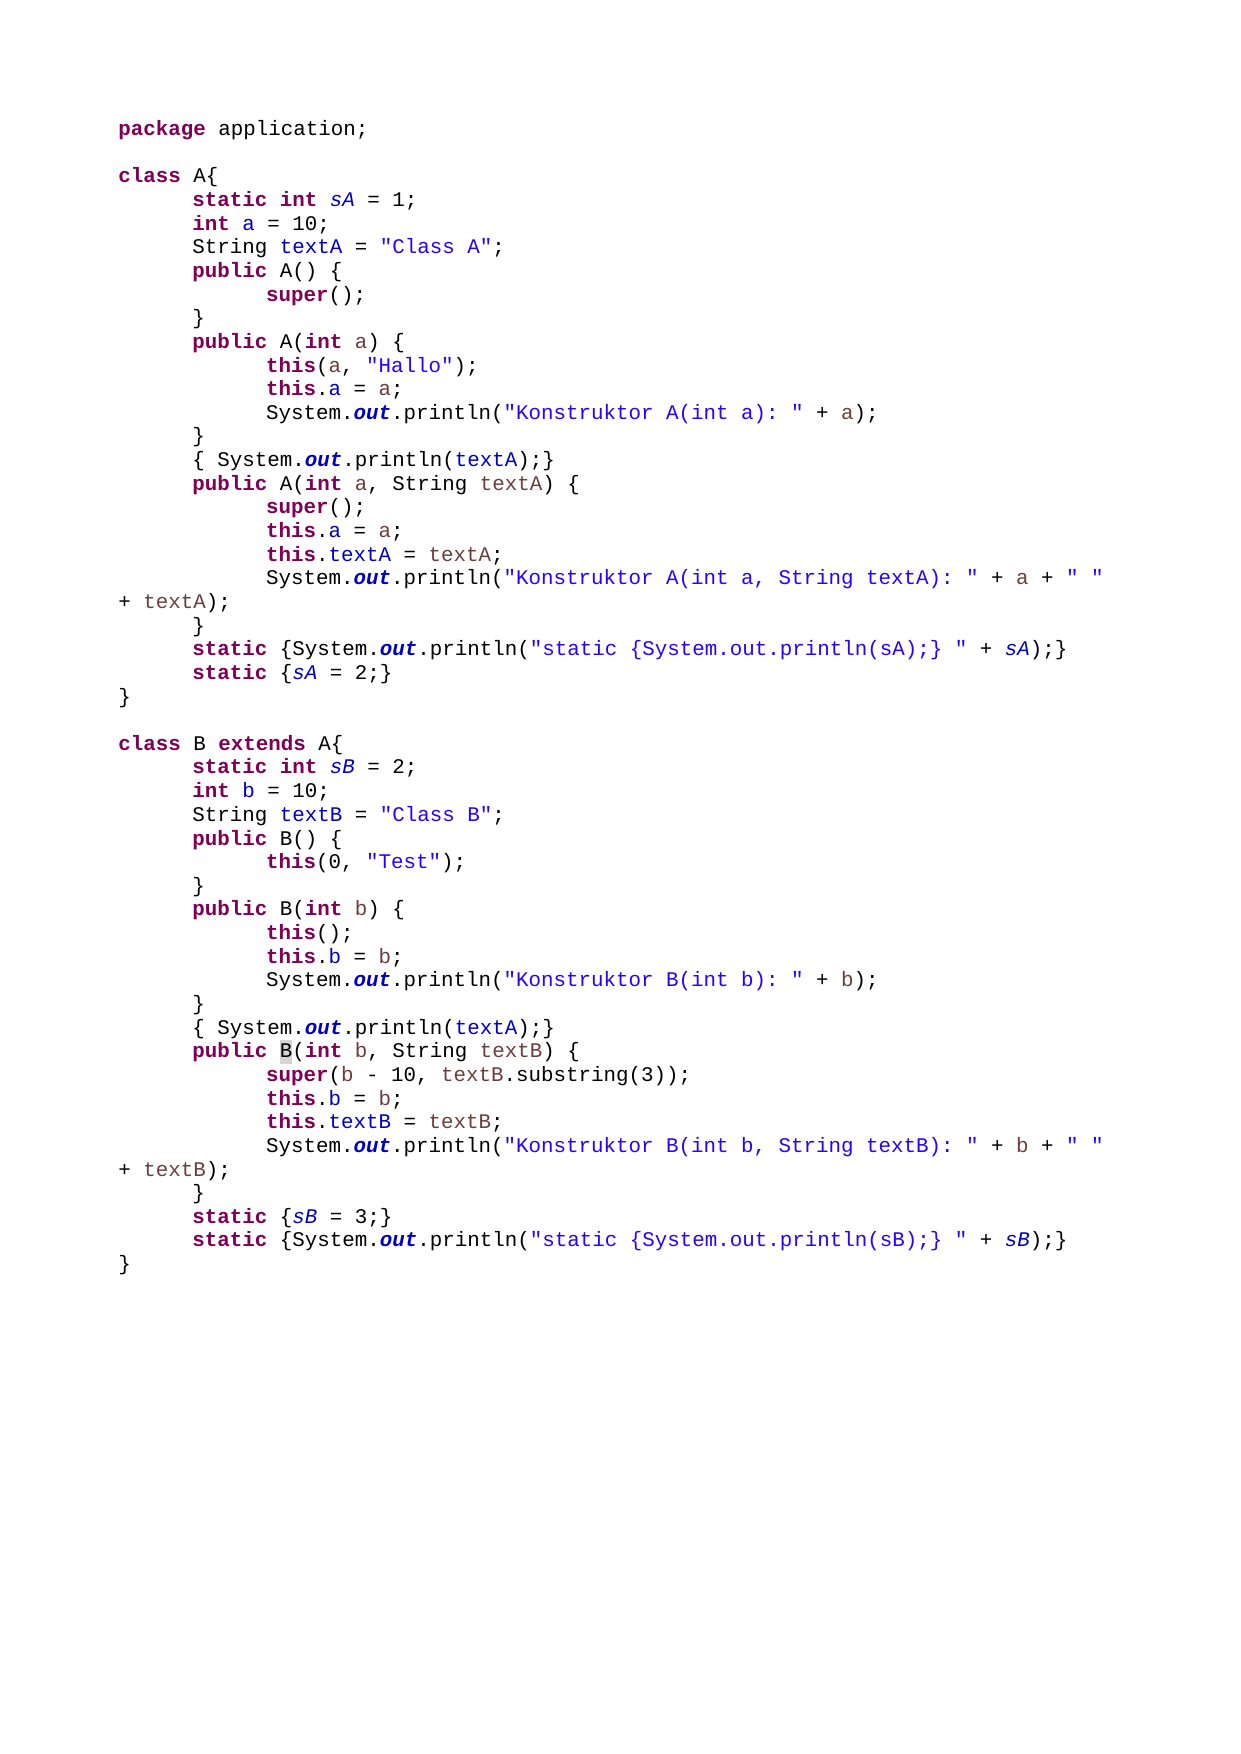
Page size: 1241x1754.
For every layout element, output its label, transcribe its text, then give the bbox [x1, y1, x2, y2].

text System.out.println("Konstruktor B(int b): " + b); [118, 969, 1122, 993]
text this(0, "Test"); [118, 851, 1122, 875]
text public B(int b) { [118, 898, 1122, 922]
text this(a, "Hallo"); [118, 354, 1122, 378]
text } [118, 1182, 1122, 1206]
text } [118, 307, 1122, 331]
text } [118, 993, 1122, 1017]
text public B() { [118, 827, 1122, 851]
text public A(int a, String textA) { [118, 473, 1122, 496]
text class A{ [118, 165, 1122, 189]
text System.out.println("Konstruktor A(int a): " + a); [118, 402, 1122, 426]
text String textA = "Class A"; [118, 236, 1122, 260]
text package application; [118, 118, 1122, 142]
text this(); [118, 922, 1122, 946]
text this.b = b; [118, 1088, 1122, 1111]
text this.b = b; [118, 946, 1122, 969]
text static int sA = 1; [118, 189, 1122, 213]
text } [118, 426, 1122, 449]
text static {System.out.println("static {System.out.println(sA);} " + sA);} [118, 638, 1122, 662]
text public A() { [118, 260, 1122, 284]
text System.out.println("Konstruktor B(int b, String textB): " + b + " " + textB); [118, 1135, 1122, 1182]
text } [118, 615, 1122, 638]
text } [118, 1253, 1122, 1277]
text public B(int b, String textB) { [118, 1040, 1122, 1064]
text int b = 10; [118, 780, 1122, 804]
text super(); [118, 284, 1122, 307]
text class B extends A{ [118, 733, 1122, 757]
text super(); [118, 496, 1122, 520]
text this.a = a; [118, 520, 1122, 544]
text String textB = "Class B"; [118, 804, 1122, 827]
text } [118, 875, 1122, 898]
text super(b - 10, textB.substring(3)); [118, 1064, 1122, 1088]
text System.out.println("Konstruktor A(int a, String textA): " + a + " " + textA); [118, 567, 1122, 615]
text static {sB = 3;} [118, 1206, 1122, 1229]
text this.a = a; [118, 378, 1122, 402]
text } [118, 686, 1122, 709]
text this.textB = textB; [118, 1111, 1122, 1135]
text public A(int a) { [118, 331, 1122, 354]
text static {System.out.println("static {System.out.println(sB);} " + sB);} [118, 1229, 1122, 1253]
text int a = 10; [118, 213, 1122, 236]
text { System.out.println(textA);} [118, 1017, 1122, 1040]
text static {sA = 2;} [118, 662, 1122, 686]
text this.textA = textA; [118, 544, 1122, 567]
text static int sB = 2; [118, 757, 1122, 780]
text { System.out.println(textA);} [118, 449, 1122, 473]
